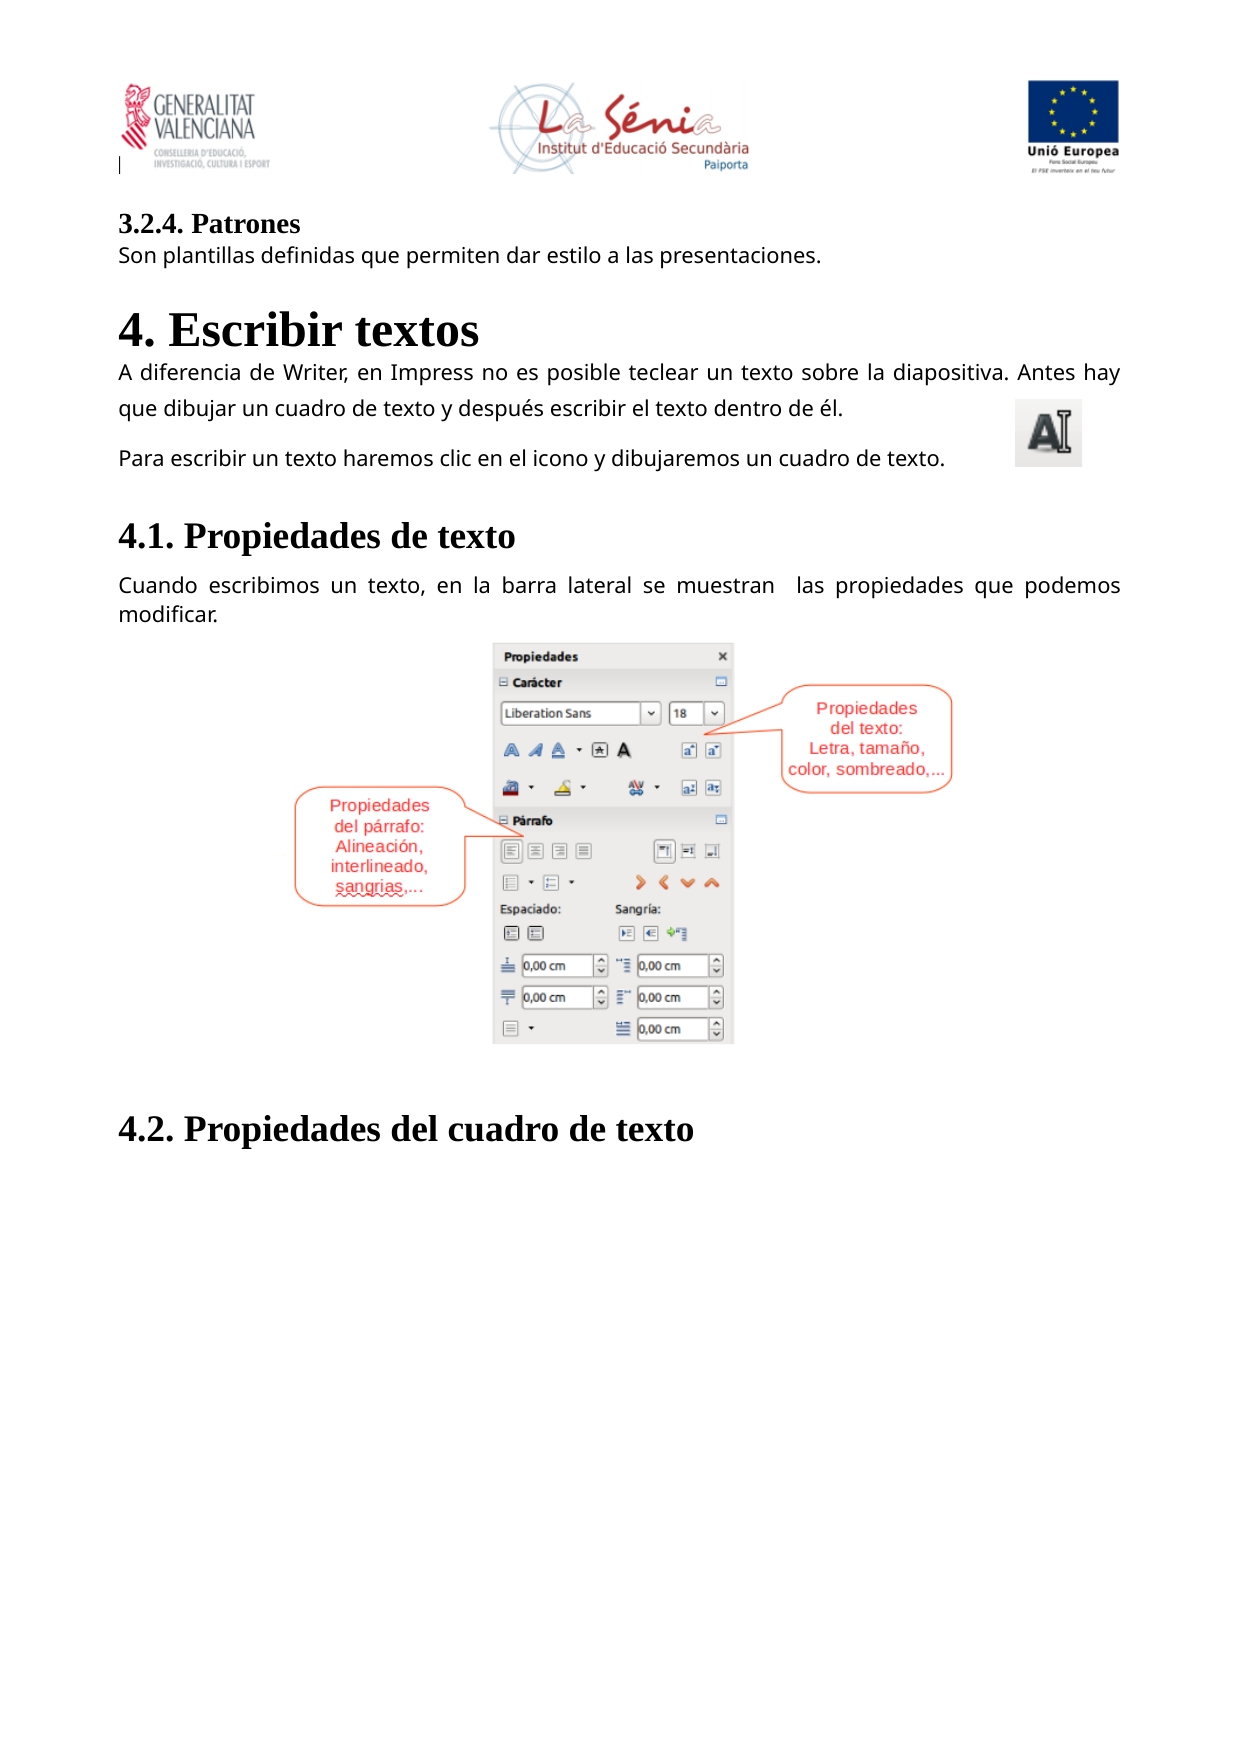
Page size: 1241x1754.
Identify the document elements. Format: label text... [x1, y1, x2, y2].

text Cuando escribimos un texto, en la barra lateral se muestran las propiedades que podemos modificar. [118, 569, 1122, 629]
text A diferencia de Writer, en Impress no es posible teclear un texto sobre la diapositiva. Antes hay que dibujar un cuadro de texto y después escribir el texto dentro de él. [118, 357, 1122, 422]
text Para escribir un texto haremos clic en el icono y dibujaremos un cuadro de texto. [118, 443, 1122, 473]
picture [1015, 399, 1083, 467]
subtitle 4. Escribir textos [118, 299, 1122, 357]
picture [269, 630, 972, 1057]
subtitle 3.2.4. Patrones [118, 206, 1122, 240]
subtitle 4.2. Propiedades del cuadro de texto [118, 1106, 1122, 1149]
subtitle 4.1. Propiedades de texto [118, 514, 1122, 557]
text Son plantillas definidas que permiten dar estilo a las presentaciones. [118, 240, 1122, 269]
